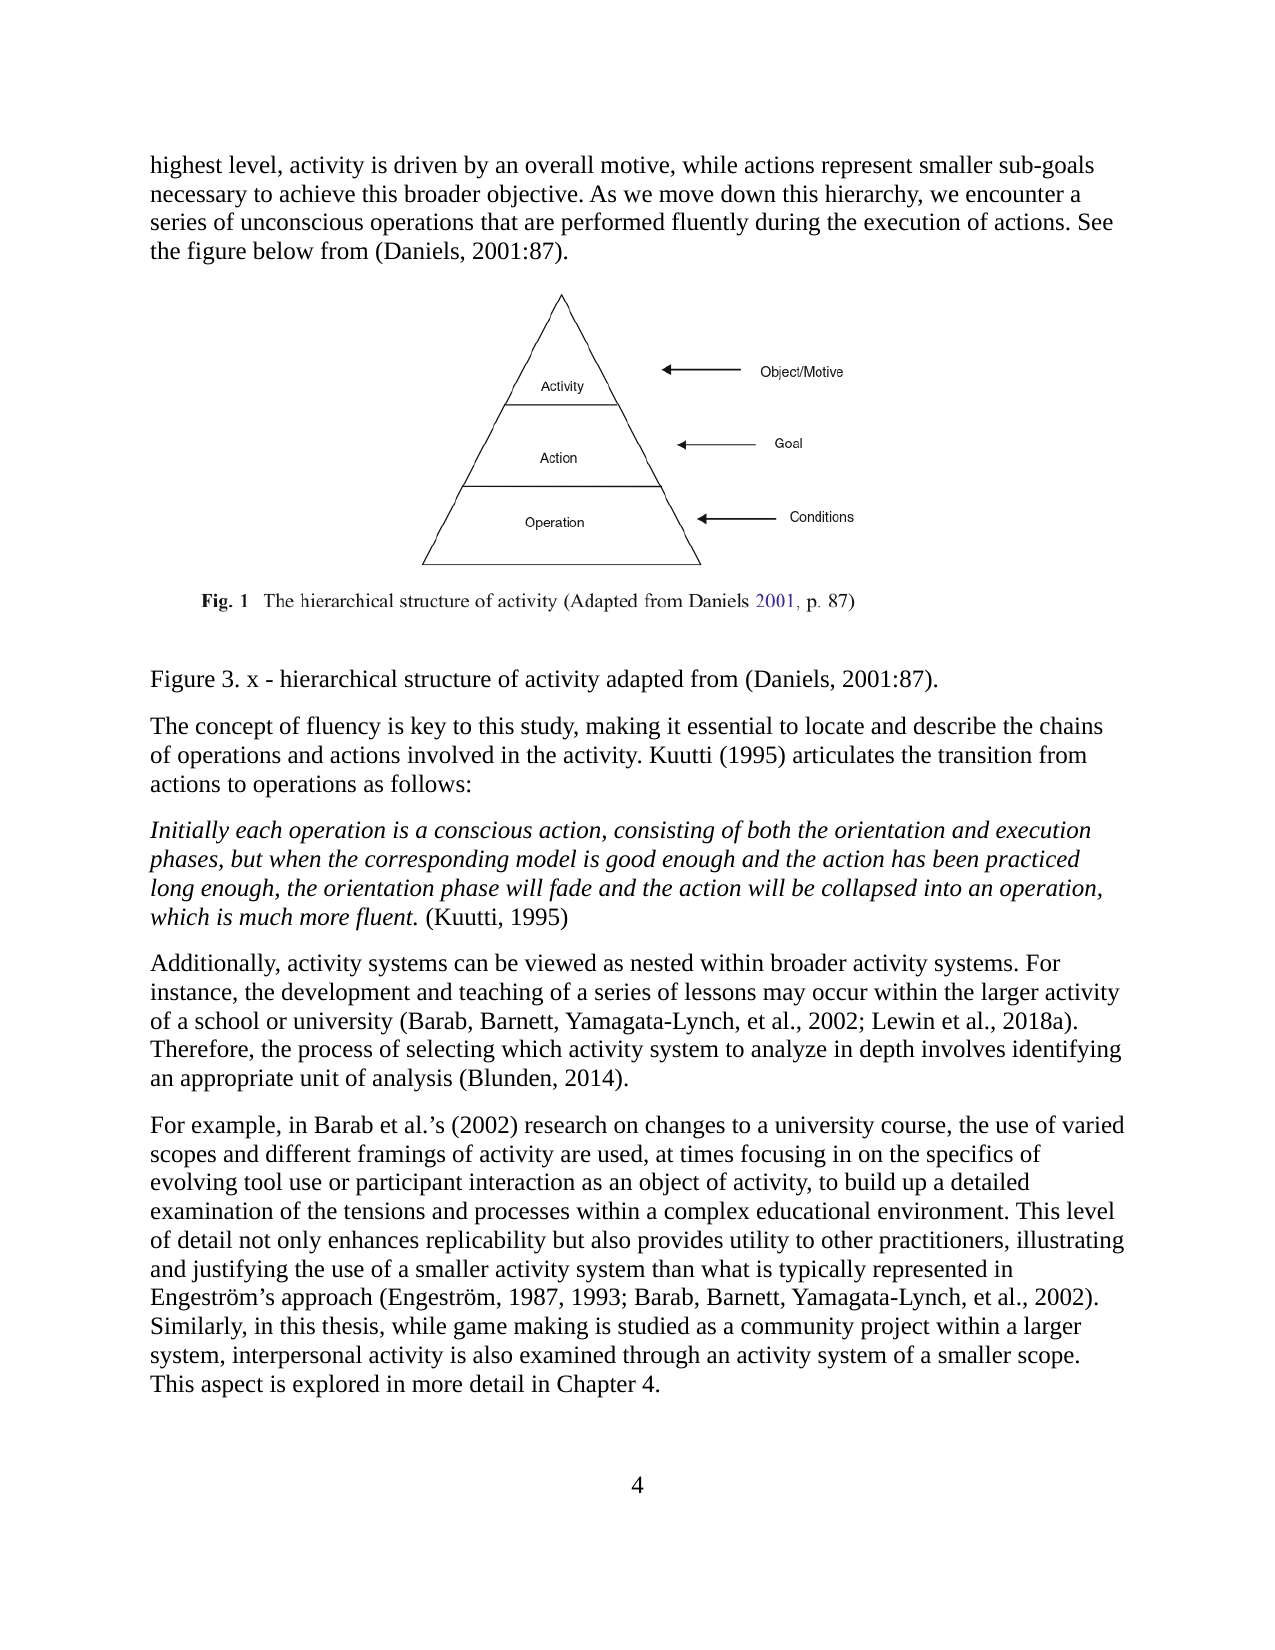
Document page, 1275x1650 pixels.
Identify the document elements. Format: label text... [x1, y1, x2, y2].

text For example, in Barab et al.’s (2002) research on changes to a university course, the use of varied scopes and different framings of activity are used, at times focusing in on the specifics of evolving tool use or participant interaction as an object of activity, to build up a detailed examination of the tensions and processes within a complex educational environment. This level of detail not only enhances replicability but also provides utility to other practitioners, illustrating and justifying the use of a smaller activity system than what is typically represented in Engeström’s approach (Engeström, 1987, 1993; Barab, Barnett, Yamagata-Lynch, et al., 2002). Similarly, in this thesis, while game making is studied as a community project within a larger system, interpersonal activity is also examined through an activity system of a smaller scope. This aspect is explored in more detail in Chapter 4. [150, 1110, 1125, 1397]
text The concept of fluency is key to this study, making it essential to locate and describe the chains of operations and actions involved in the activity. Kuutti (1995) articulates the transition from actions to operations as follows: [150, 711, 1125, 797]
picture [150, 282, 1028, 647]
text highest level, activity is driven by an overall motive, while actions represent smaller sub-goals necessary to achieve this broader objective. As we move down this hierarchy, we encounter a series of unconscious operations that are performed fluently during the execution of actions. See the figure below from (Daniels, 2001:87). [150, 150, 1125, 265]
text Initially each operation is a conscious action, consisting of both the orientation and execution phases, but when the corresponding model is good enough and the action has been practiced long enough, the orientation phase will fade and the action will be collapsed into an operation, which is much more fluent. (Kuutti, 1995) [150, 815, 1125, 930]
text Figure 3. x - hierarchical structure of activity adapted from (Daniels, 2001:87). [150, 664, 1125, 693]
text Additionally, activity systems can be viewed as nested within broader activity systems. For instance, the development and teaching of a series of lessons may occur within the larger activity of a school or university (Barab, Barnett, Yamagata-Lynch, et al., 2002; Lewin et al., 2018a). Therefore, the process of selecting which activity system to analyze in depth involves identifying an appropriate unit of analysis (Blunden, 2014). [150, 948, 1125, 1092]
